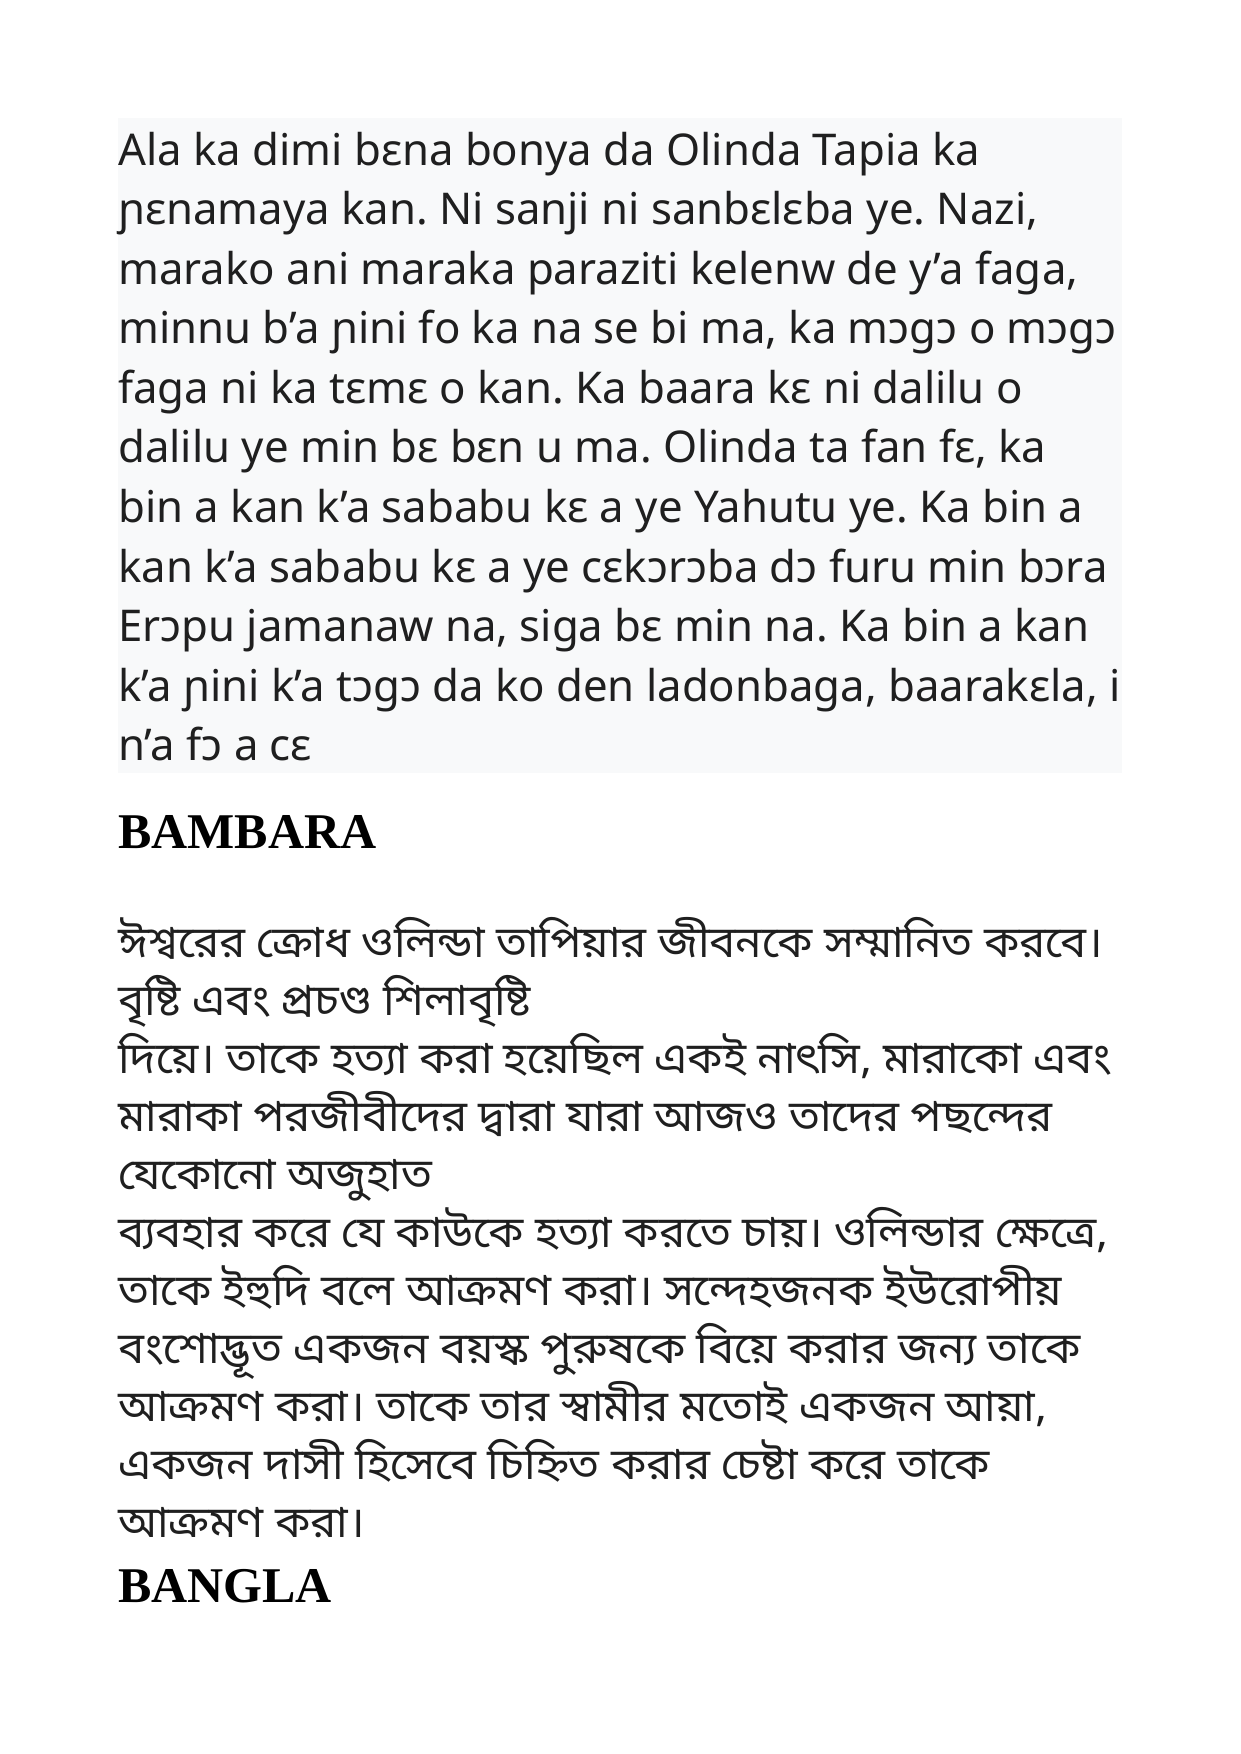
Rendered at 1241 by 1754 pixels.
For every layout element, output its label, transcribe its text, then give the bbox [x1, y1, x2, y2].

text দিয়ে। তাকে হত্যা করা হয়েছিল একই নাৎসি, মারাকো এবং মারাকা পরজীবীদের দ্বারা যারা আজও তাদের পছন্দের যেকোনো অজুহাত [118, 1033, 1122, 1207]
text BANGLA [118, 1556, 1122, 1613]
text ঈশ্বরের ক্রোধ ওলিন্ডা তাপিয়ার জীবনকে সম্মানিত করবে। বৃষ্টি এবং প্রচণ্ড শিলাবৃষ্টি [118, 917, 1122, 1033]
text BAMBARA [118, 802, 1122, 860]
text ব্যবহার করে যে কাউকে হত্যা করতে চায়। ওলিন্ডার ক্ষেত্রে, তাকে ইহুদি বলে আক্রমণ করা। সন্দেহজনক ইউরোপীয় বংশোদ্ভূত একজন বয়স্ক পুরুষকে বিয়ে করার জন্য তাকে আক্রমণ করা। তাকে তার স্বামীর মতোই একজন আয়া, একজন দাসী হিসেবে চিহ্নিত করার চেষ্টা করে তাকে আক্রমণ করা। [118, 1207, 1122, 1556]
text Ala ka dimi bɛna bonya da Olinda Tapia ka ɲɛnamaya kan. Ni sanji ni sanbɛlɛba ye. Nazi, marako ani maraka paraziti kelenw de y’a faga, minnu b’a ɲini fo ka na se bi ma, ka mɔgɔ o mɔgɔ faga ni ka tɛmɛ o kan. Ka baara kɛ ni dalilu o dalilu ye min bɛ bɛn u ma. Olinda ta fan fɛ, ka bin a kan k’a sababu kɛ a ye Yahutu ye. Ka bin a kan k’a sababu kɛ a ye cɛkɔrɔba dɔ furu min bɔra Erɔpu jamanaw na, siga bɛ min na. Ka bin a kan k’a ɲini k’a tɔgɔ da ko den ladonbaga, baarakɛla, i n’a fɔ a cɛ [118, 118, 1122, 773]
